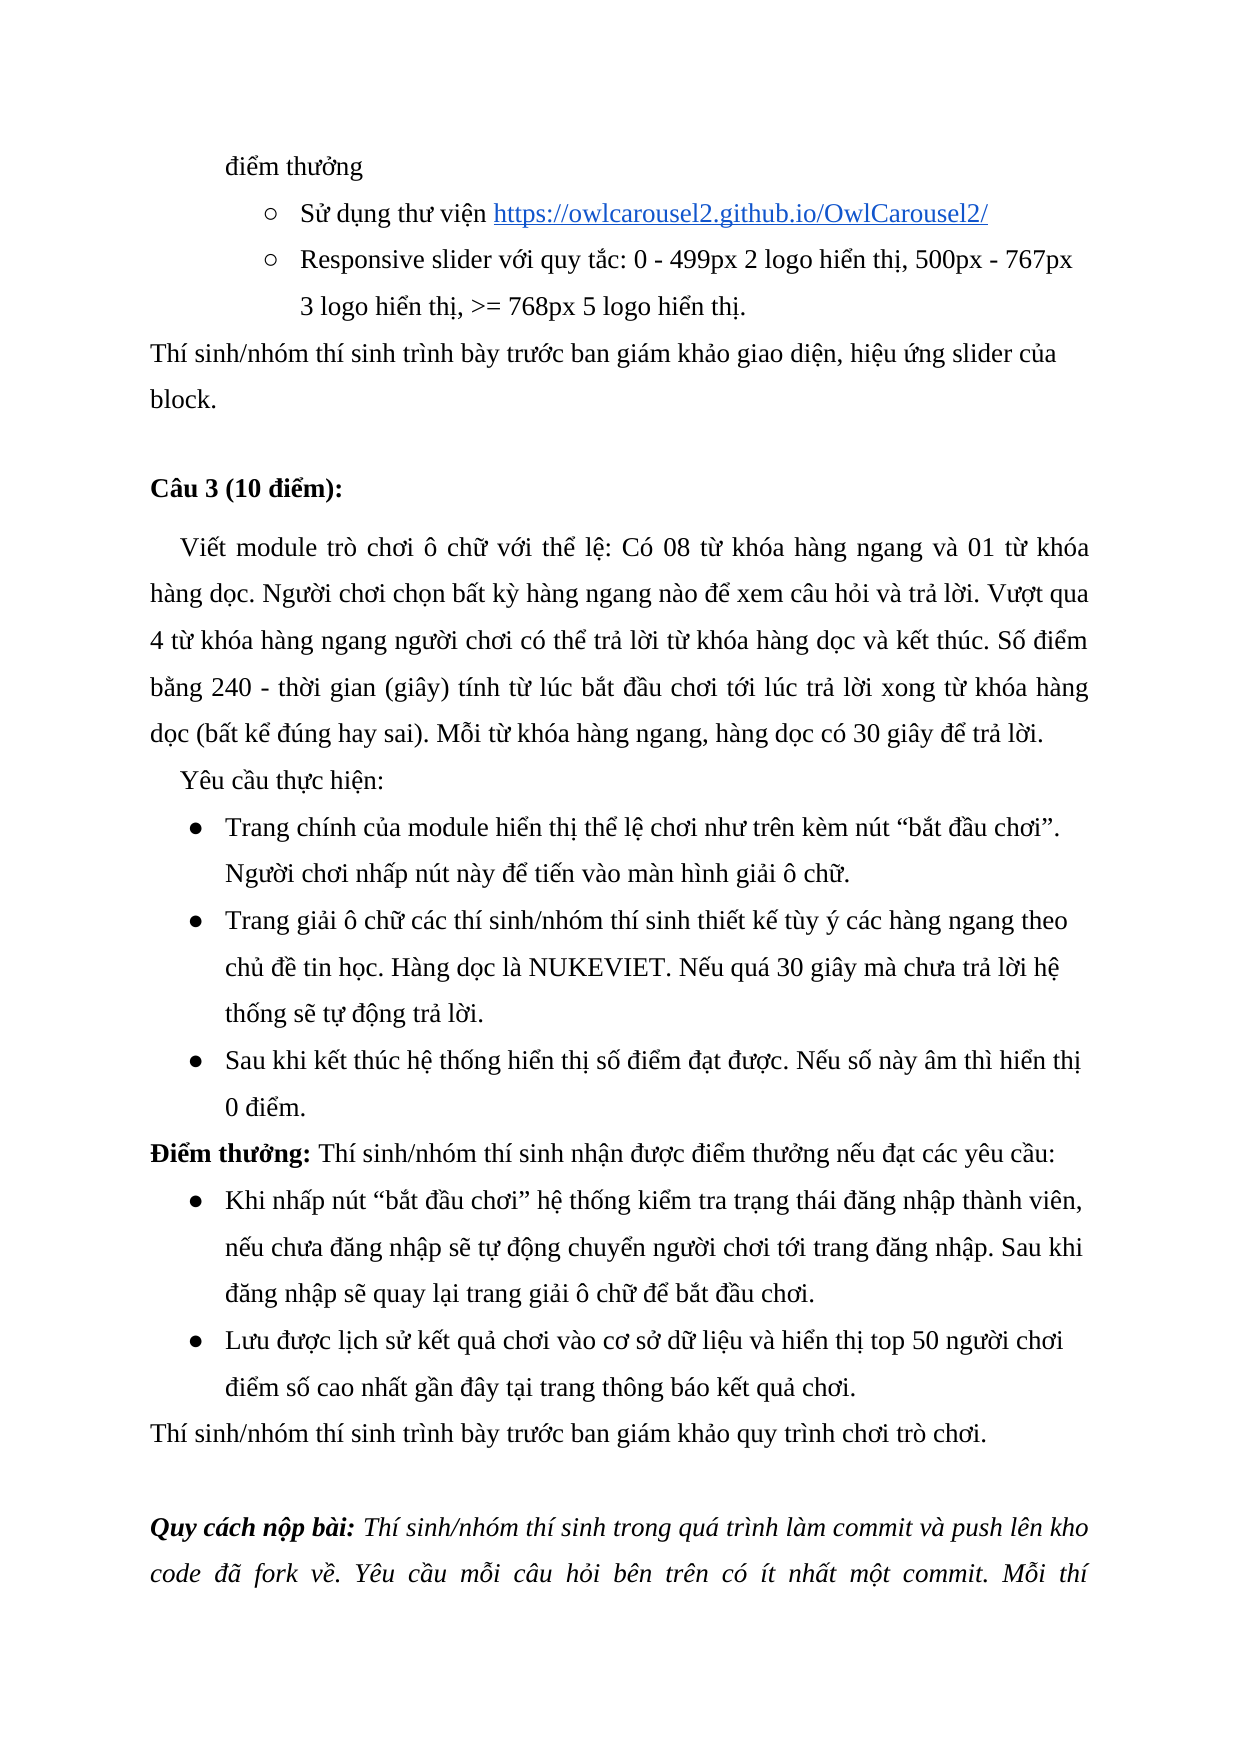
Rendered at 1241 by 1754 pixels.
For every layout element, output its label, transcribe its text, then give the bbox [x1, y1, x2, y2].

subtitle Câu 3 (10 điểm): [150, 472, 1090, 503]
list Sử dụng thư viện https://owlcarousel2.github.io/OwlCarousel2/ [262, 197, 1090, 228]
text Viết module trò chơi ô chữ với thể lệ: Có 08 từ khóa hàng ngang và 01 từ khóa hàng dọc. Người chơi chọn bất kỳ hàng ngang nào để xem câu hỏi và trả lời. Vượt qua 4 từ khóa hàng ngang người chơi có thể trả lời từ khóa hàng dọc và kết thúc. Số điểm bằng 240 - thời gian (giây) tính từ lúc bắt đầu chơi tới lúc trả lời xong từ khóa hàng dọc (bất kể đúng hay sai). Mỗi từ khóa hàng ngang, hàng dọc có 30 giây để trả lời. [150, 531, 1090, 749]
text Yêu cầu thực hiện: [150, 764, 1090, 795]
text Điểm thưởng: Thí sinh/nhóm thí sinh nhận được điểm thưởng nếu đạt các yêu cầu: [150, 1137, 1090, 1169]
text Quy cách nộp bài: Thí sinh/nhóm thí sinh trong quá trình làm commit và push lên kho code đã fork về. Yêu cầu mỗi câu hỏi bên trên có ít nhất một commit. Mỗi thí [150, 1511, 1090, 1589]
list Responsive slider với quy tắc: 0 - 499px 2 logo hiển thị, 500px - 767px 3 logo hiển thị, >= 768px 5 logo hiển thị. [262, 243, 1090, 321]
list Trang giải ô chữ các thí sinh/nhóm thí sinh thiết kế tùy ý các hàng ngang theo chủ đề tin học. Hàng dọc là NUKEVIET. Nếu quá 30 giây mà chưa trả lời hệ thống sẽ tự động trả lời. [187, 904, 1090, 1029]
text Thí sinh/nhóm thí sinh trình bày trước ban giám khảo giao diện, hiệu ứng slider của block. [150, 337, 1090, 414]
text Thí sinh/nhóm thí sinh trình bày trước ban giám khảo quy trình chơi trò chơi. [150, 1417, 1090, 1449]
list Khi nhấp nút “bắt đầu chơi” hệ thống kiểm tra trạng thái đăng nhập thành viên, nếu chưa đăng nhập sẽ tự động chuyển người chơi tới trang đăng nhập. Sau khi đăng nhập sẽ quay lại trang giải ô chữ để bắt đầu chơi. [187, 1184, 1090, 1309]
list Lưu được lịch sử kết quả chơi vào cơ sở dữ liệu và hiển thị top 50 người chơi điểm số cao nhất gần đây tại trang thông báo kết quả chơi. [187, 1324, 1090, 1402]
list điểm thưởng [187, 150, 1090, 181]
list Sau khi kết thúc hệ thống hiển thị số điểm đạt được. Nếu số này âm thì hiển thị 0 điểm. [187, 1044, 1090, 1122]
list Trang chính của module hiển thị thể lệ chơi như trên kèm nút “bắt đầu chơi”. Người chơi nhấp nút này để tiến vào màn hình giải ô chữ. [187, 811, 1090, 889]
